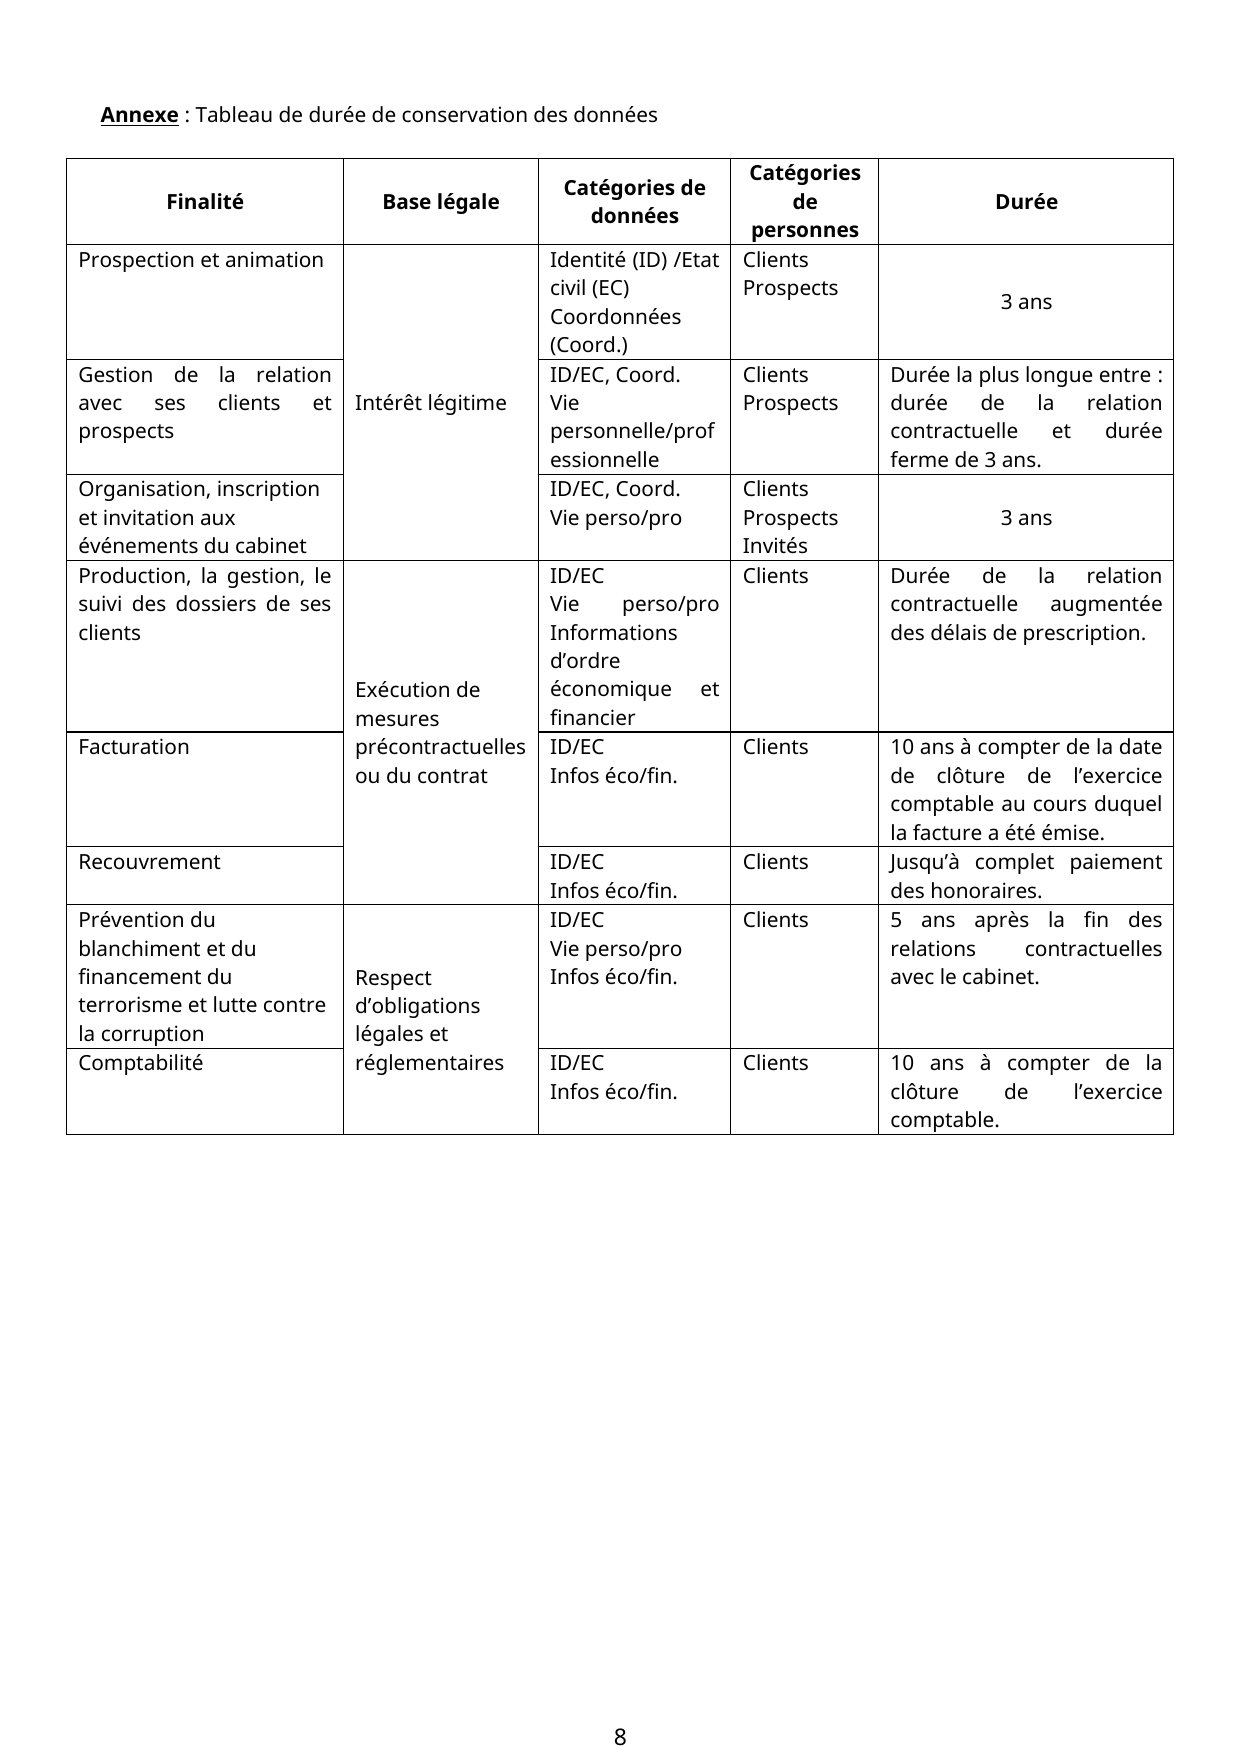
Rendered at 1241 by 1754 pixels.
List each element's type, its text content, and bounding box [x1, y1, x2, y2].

table_cell Clients [731, 733, 878, 846]
table_cell Gestion de la relation avec ses clients et prospects [67, 360, 343, 473]
table_cell ID/EC Infos éco/fin. [539, 733, 730, 846]
table_cell Clients [731, 905, 878, 1047]
table_cell Clients [731, 561, 878, 731]
table_header Catégories de données [539, 159, 730, 244]
table_cell Exécution de mesures précontractuelles ou du contrat [344, 561, 538, 904]
table_cell Durée de la relation contractuelle augmentée des délais de prescription. [879, 561, 1173, 731]
table_cell 3 ans [879, 245, 1173, 359]
table_cell Recouvrement [67, 847, 343, 904]
table_cell 10 ans à compter de la date de clôture de l’exercice comptable au cours duquel la facture a été émise. [879, 733, 1173, 846]
table_cell Respect d’obligations légales et réglementaires [344, 905, 538, 1134]
table_cell Identité (ID) /Etat civil (EC) Coordonnées (Coord.) [539, 245, 730, 359]
table_cell Clients Prospects [731, 360, 878, 473]
table_cell Jusqu’à complet paiement des honoraires. [879, 847, 1173, 904]
table_cell 3 ans [879, 475, 1173, 560]
table_cell Clients [731, 847, 878, 904]
table_header Durée [879, 159, 1173, 244]
table_cell 5 ans après la fin des relations contractuelles avec le cabinet. [879, 905, 1173, 1047]
table_cell Clients Prospects Invités [731, 475, 878, 560]
table_cell ID/EC Vie perso/pro Informations d’ordre économique et financier [539, 561, 730, 731]
table_cell Intérêt légitime [344, 245, 538, 560]
table_cell Clients Prospects [731, 245, 878, 359]
text Annexe : Tableau de durée de conservation des données [100, 101, 1140, 129]
table_header Base légale [344, 159, 538, 244]
table_cell ID/EC Infos éco/fin. [539, 1049, 730, 1134]
table_cell Production, la gestion, le suivi des dossiers de ses clients [67, 561, 343, 731]
table_header Finalité [67, 159, 343, 244]
table_cell ID/EC Vie perso/pro Infos éco/fin. [539, 905, 730, 1047]
table_cell 10 ans à compter de la clôture de l’exercice comptable. [879, 1049, 1173, 1134]
table_cell ID/EC Infos éco/fin. [539, 847, 730, 904]
table_cell Prospection et animation [67, 245, 343, 359]
table_cell Organisation, inscription et invitation aux événements du cabinet [67, 475, 343, 560]
table_cell Clients [731, 1049, 878, 1134]
table_cell Facturation [67, 733, 343, 846]
table_cell ID/EC, Coord. Vie perso/pro [539, 475, 730, 560]
table_cell Comptabilité [67, 1049, 343, 1134]
table_cell Prévention du blanchiment et du financement du terrorisme et lutte contre la corruption [67, 905, 343, 1047]
table_cell Durée la plus longue entre : durée de la relation contractuelle et durée ferme de 3 ans. [879, 360, 1173, 473]
table_header Catégories de personnes [731, 159, 878, 244]
table_cell ID/EC, Coord. Vie personnelle/professionnelle [539, 360, 730, 473]
